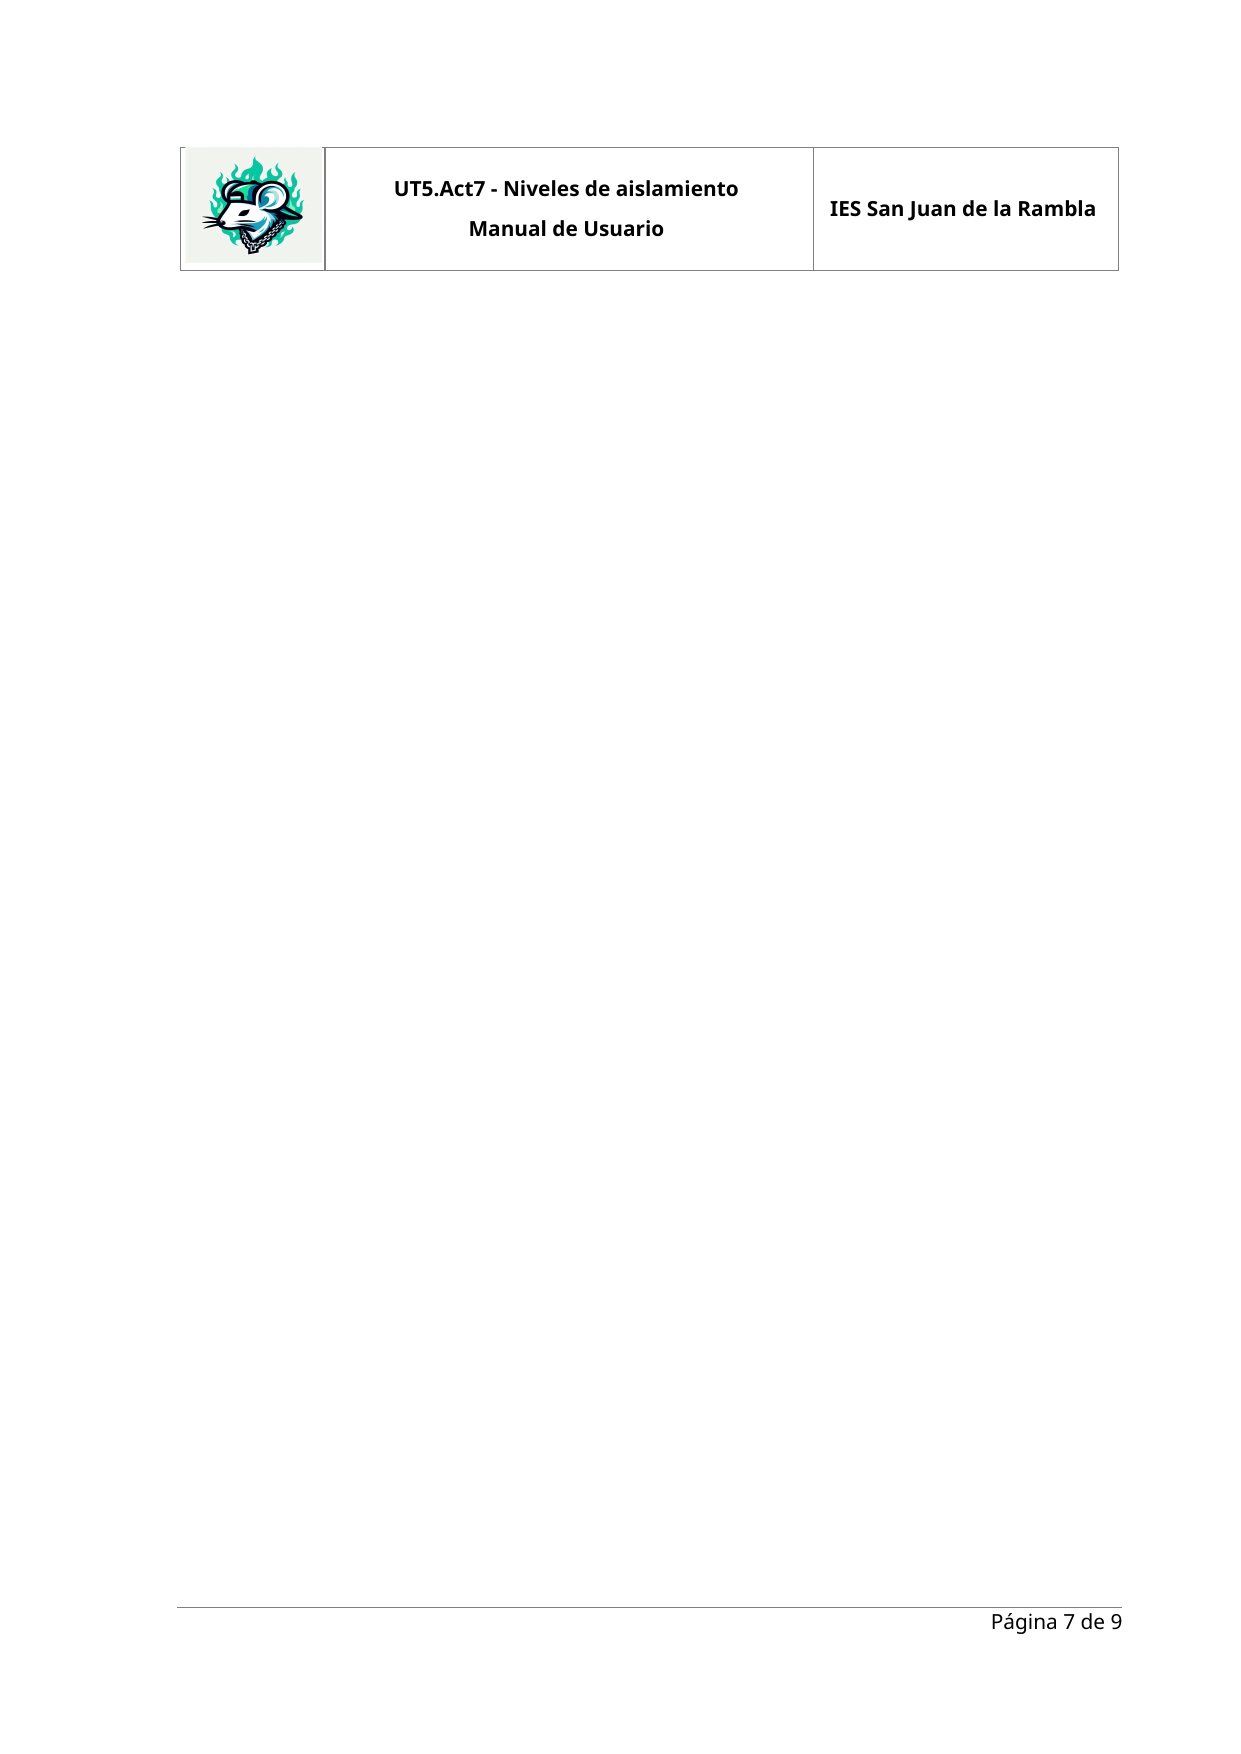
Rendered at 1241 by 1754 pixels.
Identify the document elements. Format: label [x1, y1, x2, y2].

picture [185, 147, 322, 263]
